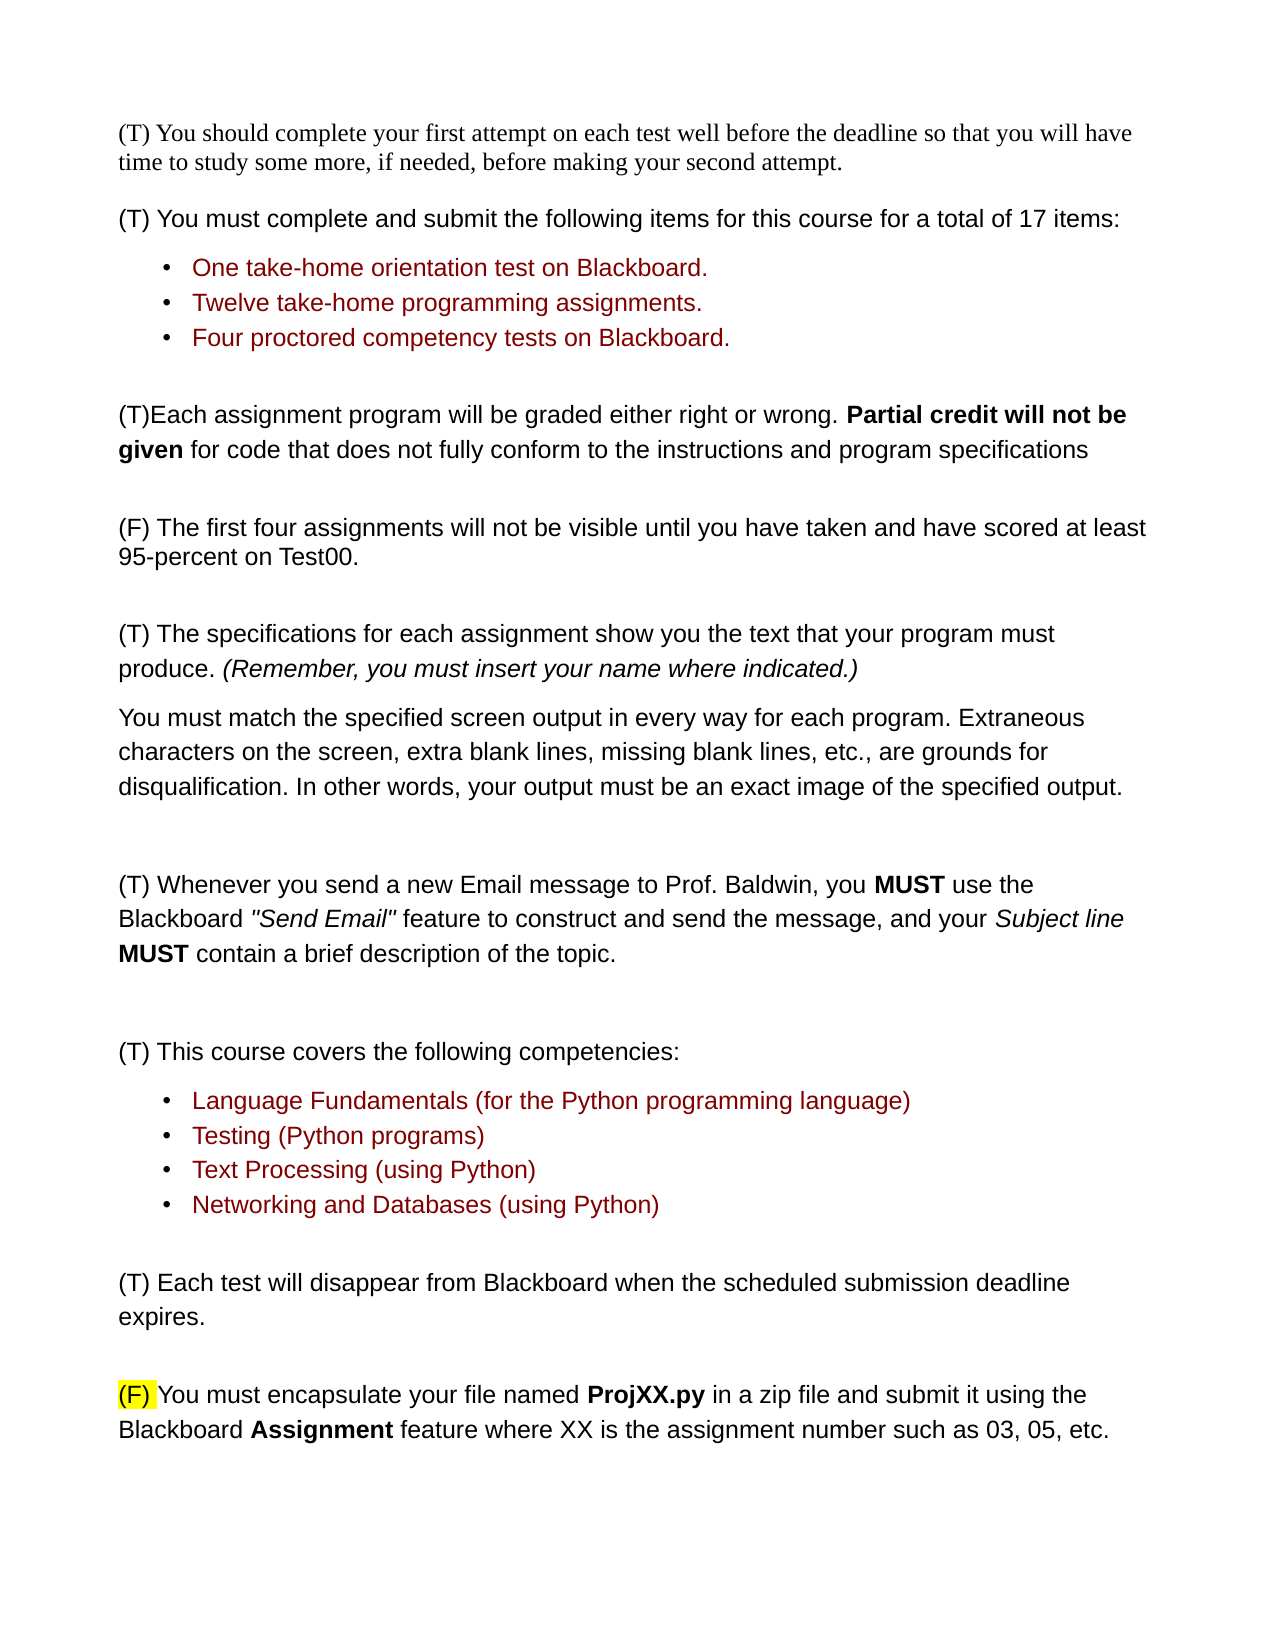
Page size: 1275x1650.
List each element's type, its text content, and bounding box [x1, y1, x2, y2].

text You must match the specified screen output in every way for each program. Extraneous characters on the screen, extra blank lines, missing blank lines, etc., are grounds for disqualification. In other words, your output must be an exact image of the specified output. [118, 703, 1157, 801]
list One take-home orientation test on Blackboard. [162, 253, 1157, 282]
list Text Processing (using Python) [162, 1155, 1157, 1184]
text (T) Each test will disappear from Blackboard when the scheduled submission deadline expires. [118, 1268, 1157, 1331]
list Testing (Python programs) [162, 1121, 1157, 1149]
list Four proctored competency tests on Blackboard. [162, 323, 1157, 351]
text (F) You must encapsulate your file named ProjXX.py in a zip file and submit it using the Blackboard Assignment feature where XX is the assignment number such as 03, 05, etc. [118, 1380, 1157, 1443]
list Twelve take-home programming assignments. [162, 288, 1157, 317]
text (T) Whenever you send a new Email message to Prof. Baldwin, you MUST use the Blackboard "Send Email" feature to construct and send the message, and your Subject line MUST contain a brief description of the topic. [118, 870, 1157, 968]
text (F) The first four assignments will not be visible until you have taken and have scored at least 95-percent on Test00. [118, 513, 1157, 570]
text (T) This course covers the following competencies: [118, 1037, 1157, 1066]
text (T) You should complete your first attempt on each test well before the deadline so that you will have time to study some more, if needed, before making your second attempt. [118, 118, 1157, 176]
text (T) The specifications for each assignment show you the text that your program must produce. (Remember, you must insert your name where indicated.) [118, 619, 1157, 683]
list Language Fundamentals (for the Python programming language) [162, 1086, 1157, 1115]
text (T)Each assignment program will be graded either right or wrong. Partial credit will not be given for code that does not fully conform to the instructions and program specifications [118, 401, 1157, 464]
list Networking and Databases (using Python) [162, 1190, 1157, 1219]
text (T) You must complete and submit the following items for this course for a total of 17 items: [118, 204, 1157, 233]
